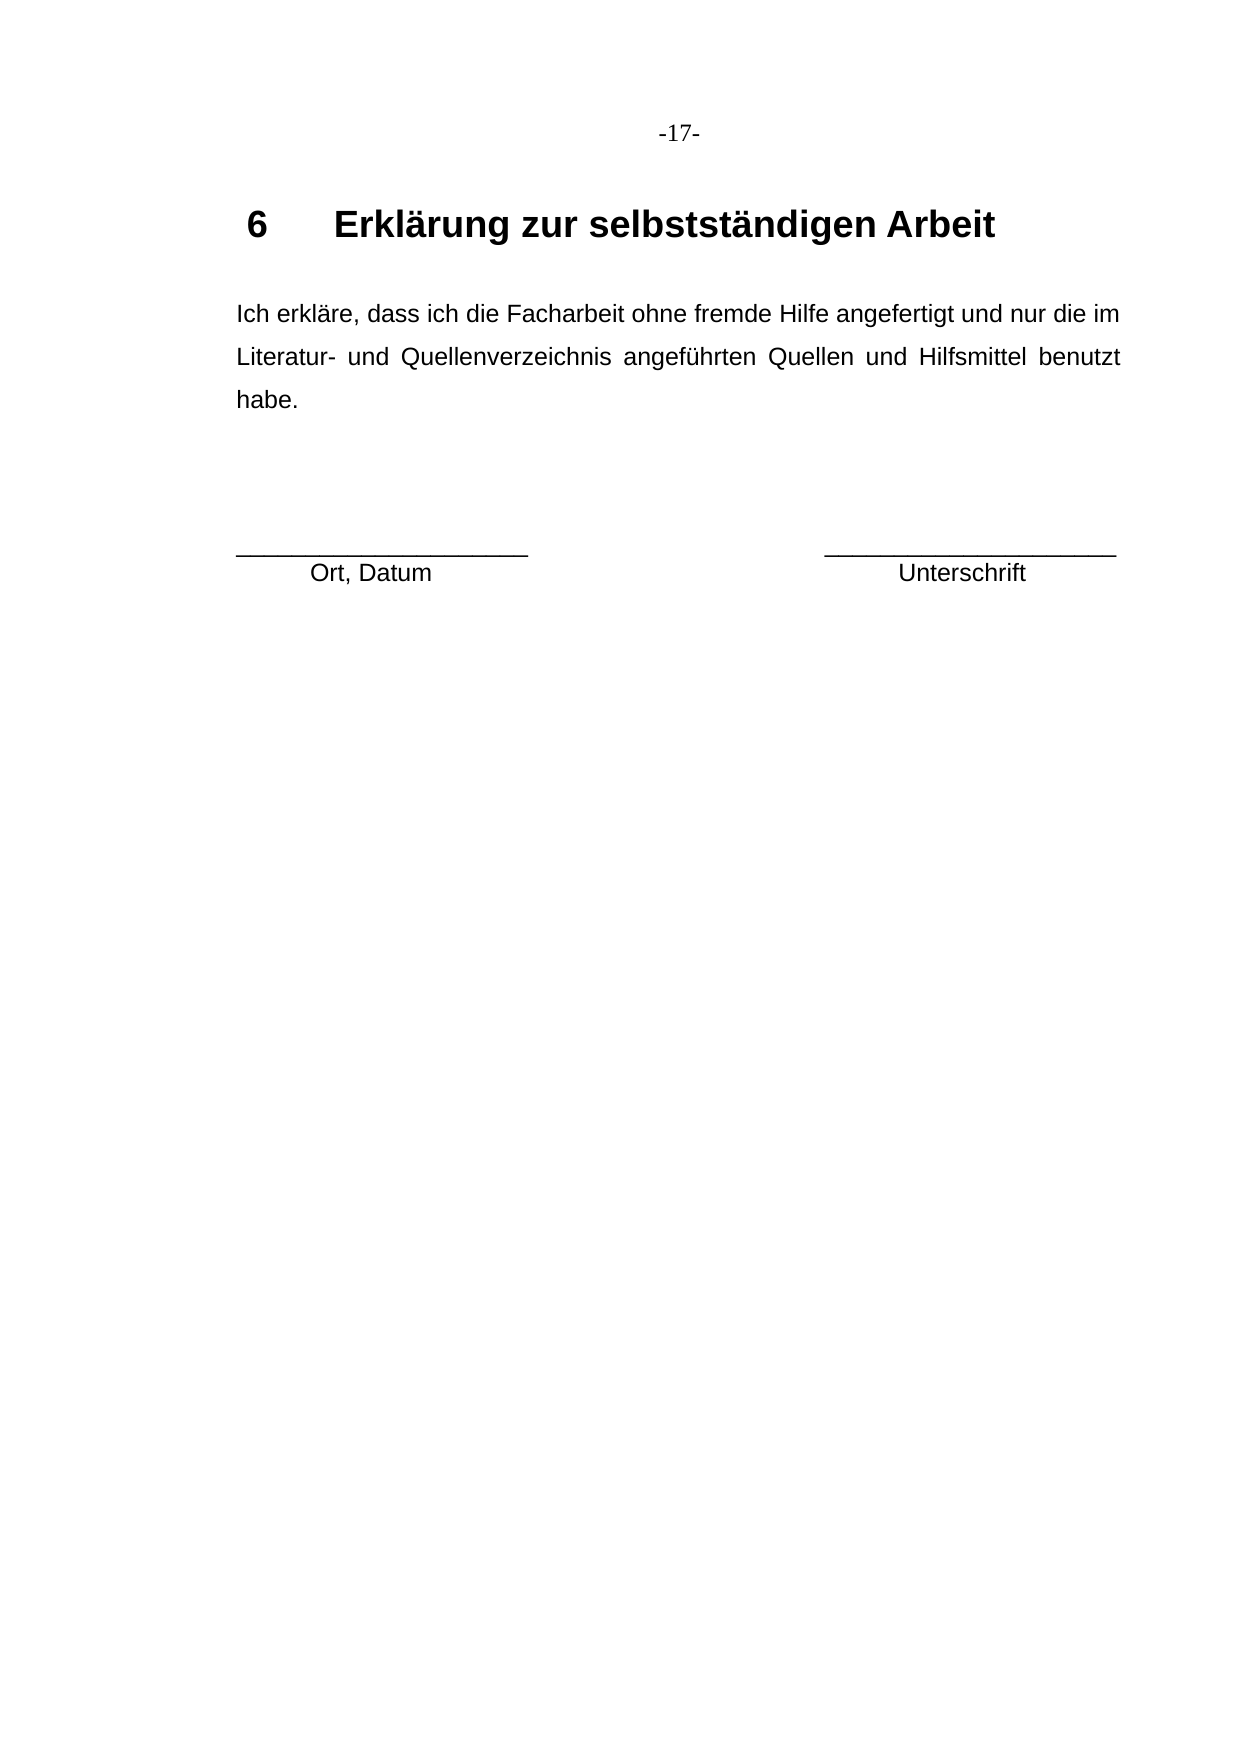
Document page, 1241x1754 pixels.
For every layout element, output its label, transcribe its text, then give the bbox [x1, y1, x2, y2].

text Ich erkläre, dass ich die Facharbeit ohne fremde Hilfe angefertigt und nur die im Literatur- und Quellenverzeichnis angeführten Quellen und Hilfsmittel benutzt habe. [236, 299, 1122, 414]
text _____________________ _____________________ [236, 529, 1122, 557]
text Ort, Datum Unterschrift [236, 557, 1122, 586]
subtitle Erklärung zur selbstständigen Arbeit [236, 201, 1122, 245]
